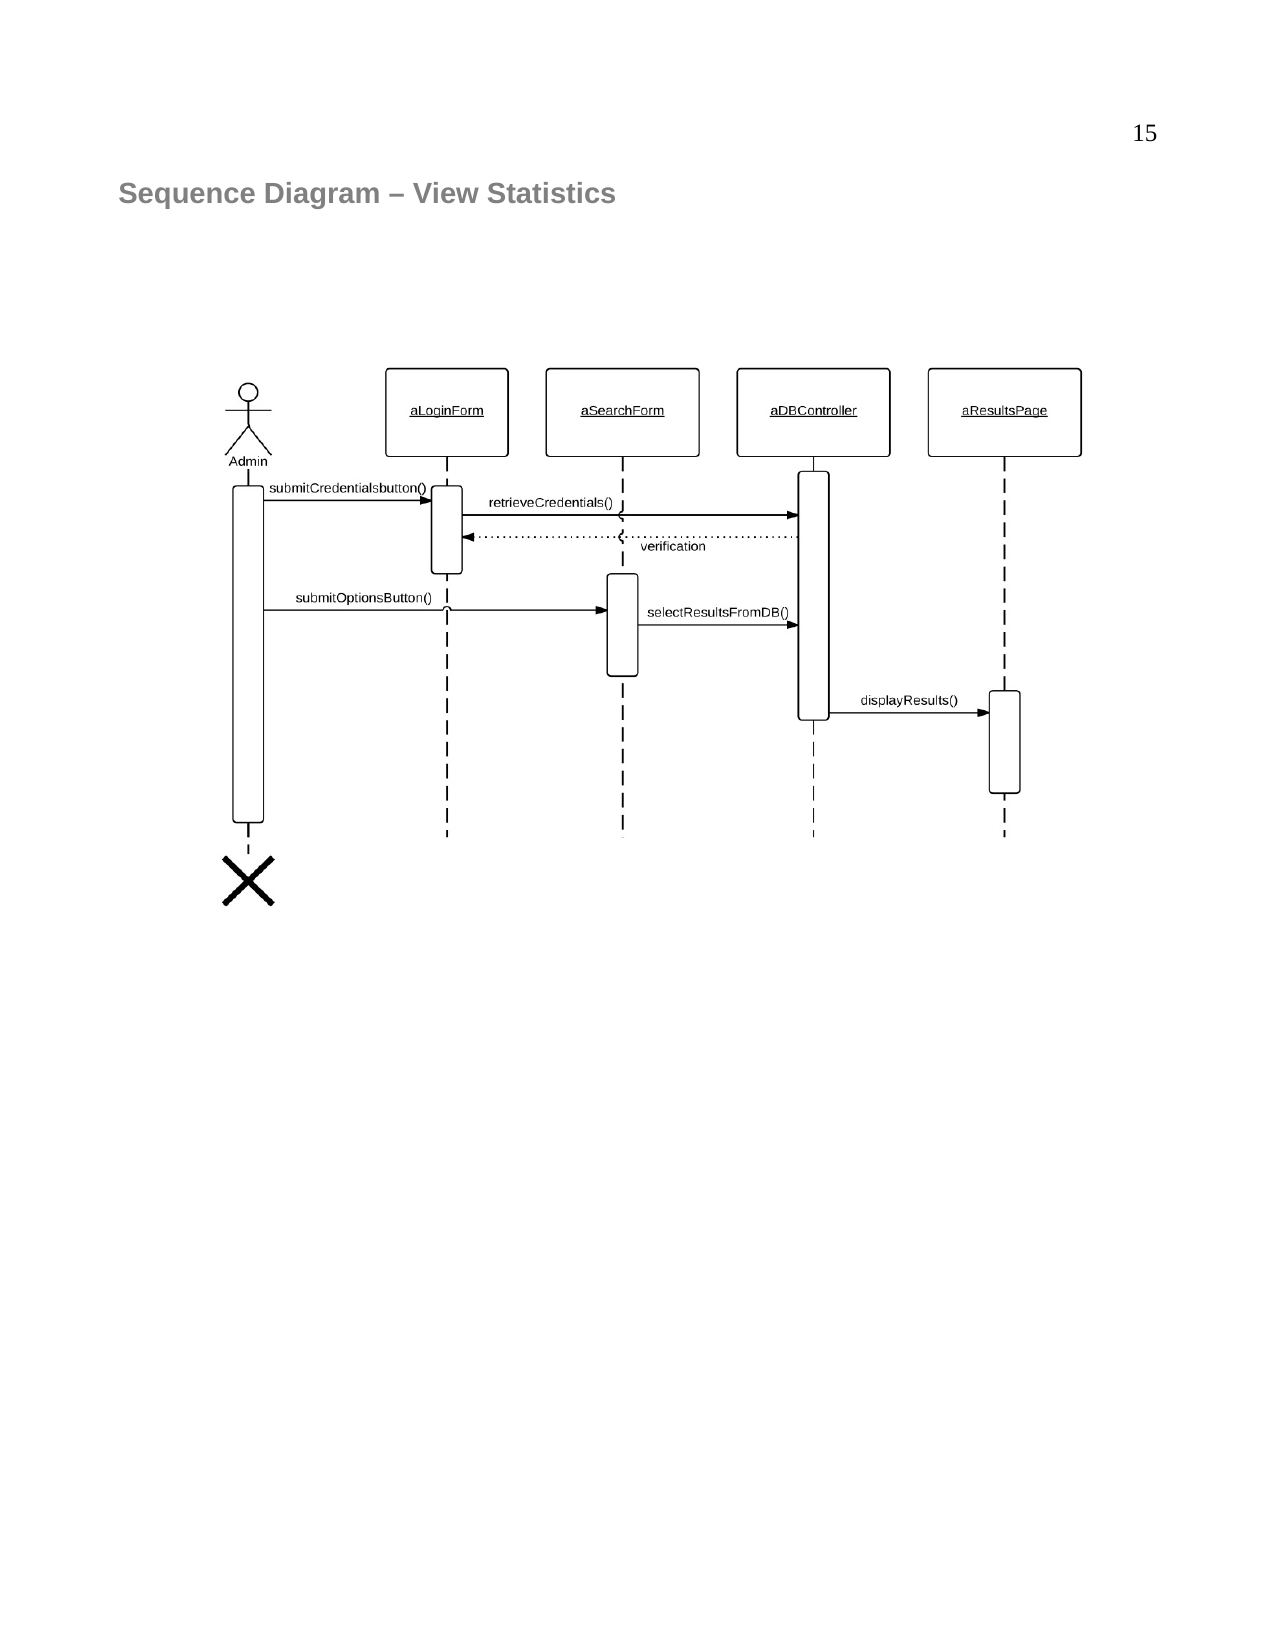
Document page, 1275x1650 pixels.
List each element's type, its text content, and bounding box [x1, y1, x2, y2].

picture [118, 222, 1157, 1510]
subtitle Sequence Diagram – View Statistics [118, 176, 1157, 210]
